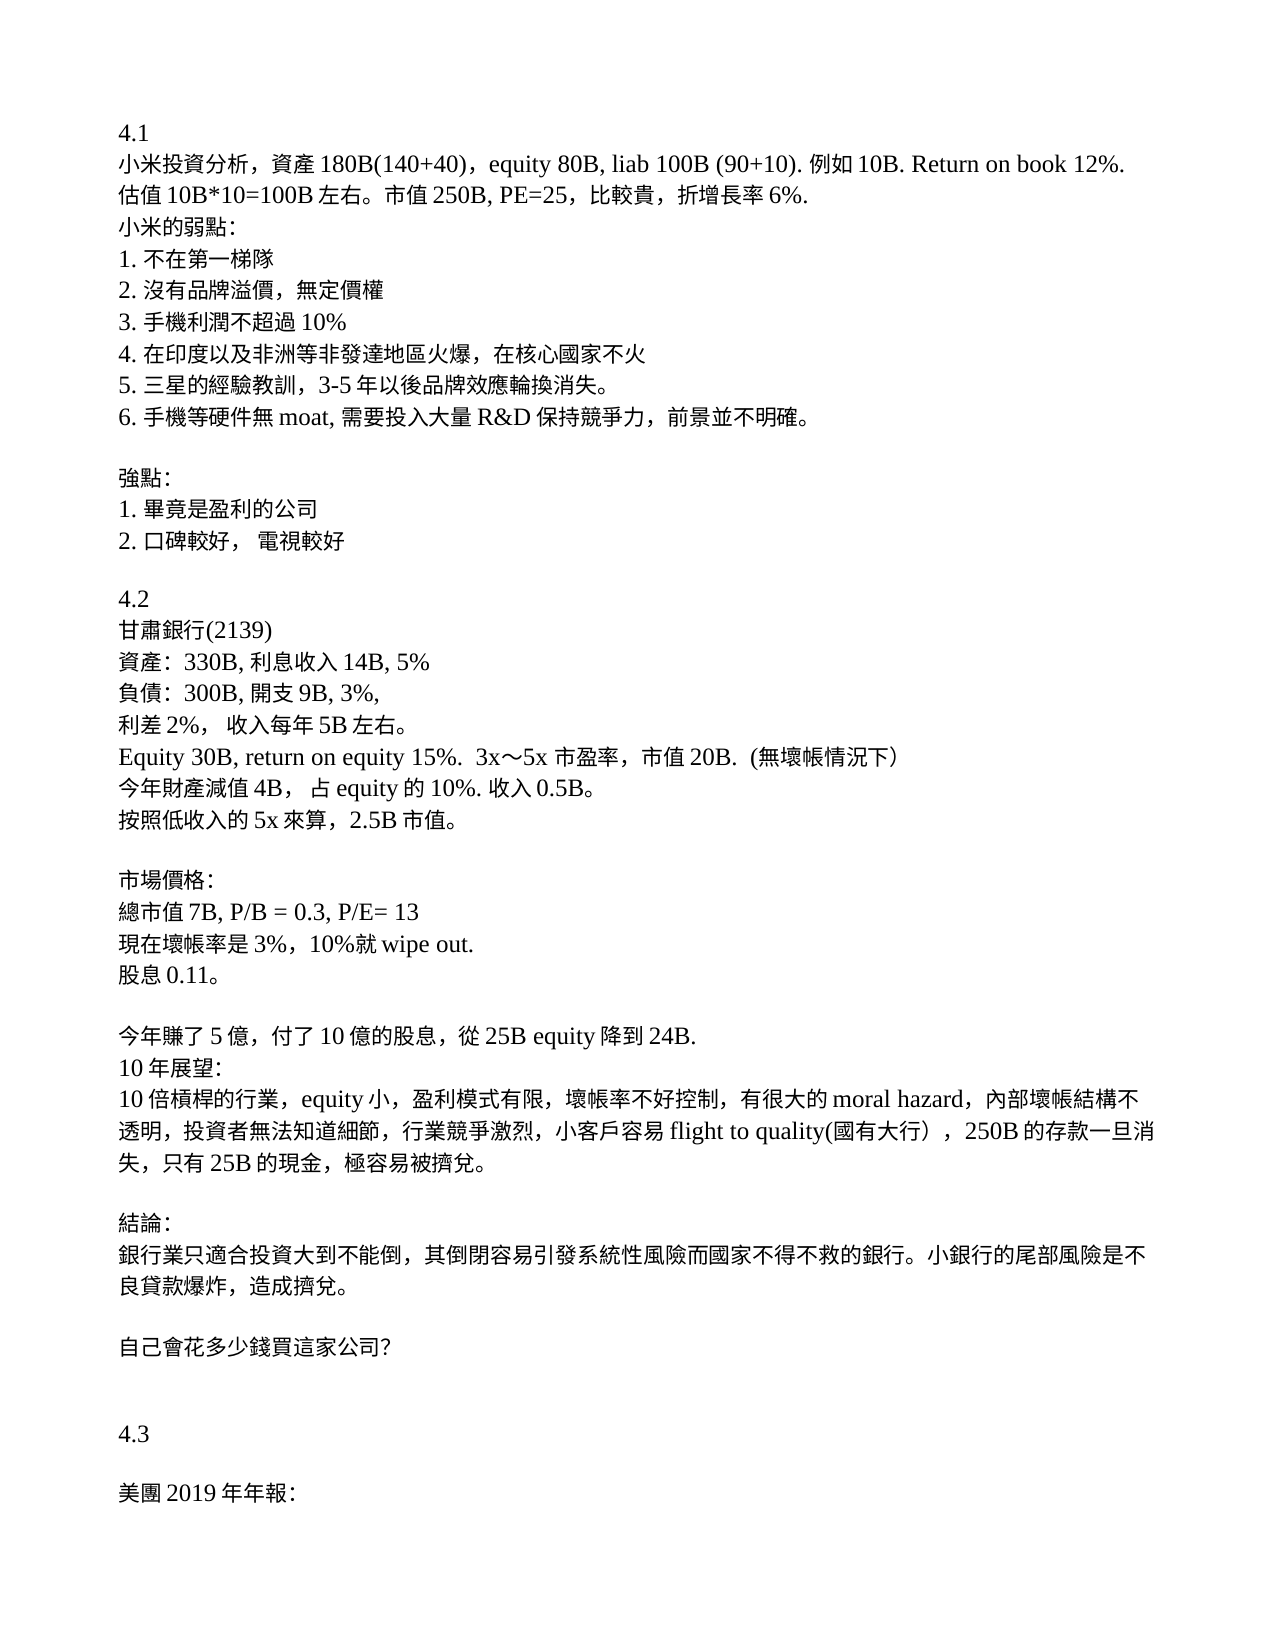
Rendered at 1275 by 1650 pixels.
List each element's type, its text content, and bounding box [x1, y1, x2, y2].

text 股息0.11。 [118, 958, 1157, 990]
text 4.2 [118, 584, 1157, 613]
text 10年展望： [118, 1051, 1157, 1082]
text 強點： [118, 461, 1157, 492]
text 4.1 [118, 118, 1157, 147]
text 結論： [118, 1206, 1157, 1238]
text 4.3 [118, 1419, 1157, 1448]
text 4. 在印度以及非洲等非發達地區火爆，在核心國家不火 [118, 337, 1157, 368]
text 負債：300B, 開支9B, 3%, [118, 676, 1157, 708]
text 按照低收入的5x來算，2.5B市值。 [118, 803, 1157, 835]
text 自己會花多少錢買這家公司？ [118, 1330, 1157, 1361]
text 市場價格： [118, 863, 1157, 895]
text 現在壞帳率是3%，10%就wipe out. [118, 927, 1157, 958]
text 利差2%， 收入每年5B左右。 [118, 708, 1157, 740]
text 10倍槓桿的行業，equity小，盈利模式有限，壞帳率不好控制，有很大的moral hazard，內部壞帳結構不透明，投資者無法知道細節，行業競爭激烈，小客戶容易flight to quality(國有大行），250B的存款一旦消失，只有25B的現金，極容易被擠兌。 [118, 1082, 1157, 1177]
text 小米投資分析，資產180B(140+40)，equity 80B, liab 100B (90+10). 例如10B. Return on book 12%. [118, 147, 1157, 178]
text 美團2019年年報： [118, 1476, 1157, 1508]
text 估值10B*10=100B左右。市值250B, PE=25，比較貴，折增長率6%. [118, 178, 1157, 210]
text 小米的弱點： [118, 210, 1157, 242]
text 總市值7B, P/B = 0.3, P/E= 13 [118, 895, 1157, 927]
text 6. 手機等硬件無moat, 需要投入大量R&D保持競爭力，前景並不明確。 [118, 400, 1157, 432]
text 2. 沒有品牌溢價，無定價權 [118, 273, 1157, 305]
text 1. 不在第一梯隊 [118, 242, 1157, 273]
text 3. 手機利潤不超過10% [118, 305, 1157, 337]
text 1. 畢竟是盈利的公司 [118, 492, 1157, 524]
text Equity 30B, return on equity 15%. 3x～5x 市盈率，市值20B. (無壞帳情況下） [118, 740, 1157, 771]
text 今年財產減值4B， 占equity的10%. 收入0.5B。 [118, 771, 1157, 803]
text 資產：330B, 利息收入14B, 5% [118, 645, 1157, 676]
text 5. 三星的經驗教訓，3-5年以後品牌效應輪換消失。 [118, 368, 1157, 400]
text 2. 口碑較好， 電視較好 [118, 524, 1157, 556]
text 今年賺了5億，付了10億的股息，從25B equity降到24B. [118, 1019, 1157, 1051]
text 銀行業只適合投資大到不能倒，其倒閉容易引發系統性風險而國家不得不救的銀行。小銀行的尾部風險是不良貸款爆炸，造成擠兌。 [118, 1238, 1157, 1301]
text 甘肅銀行(2139) [118, 613, 1157, 645]
